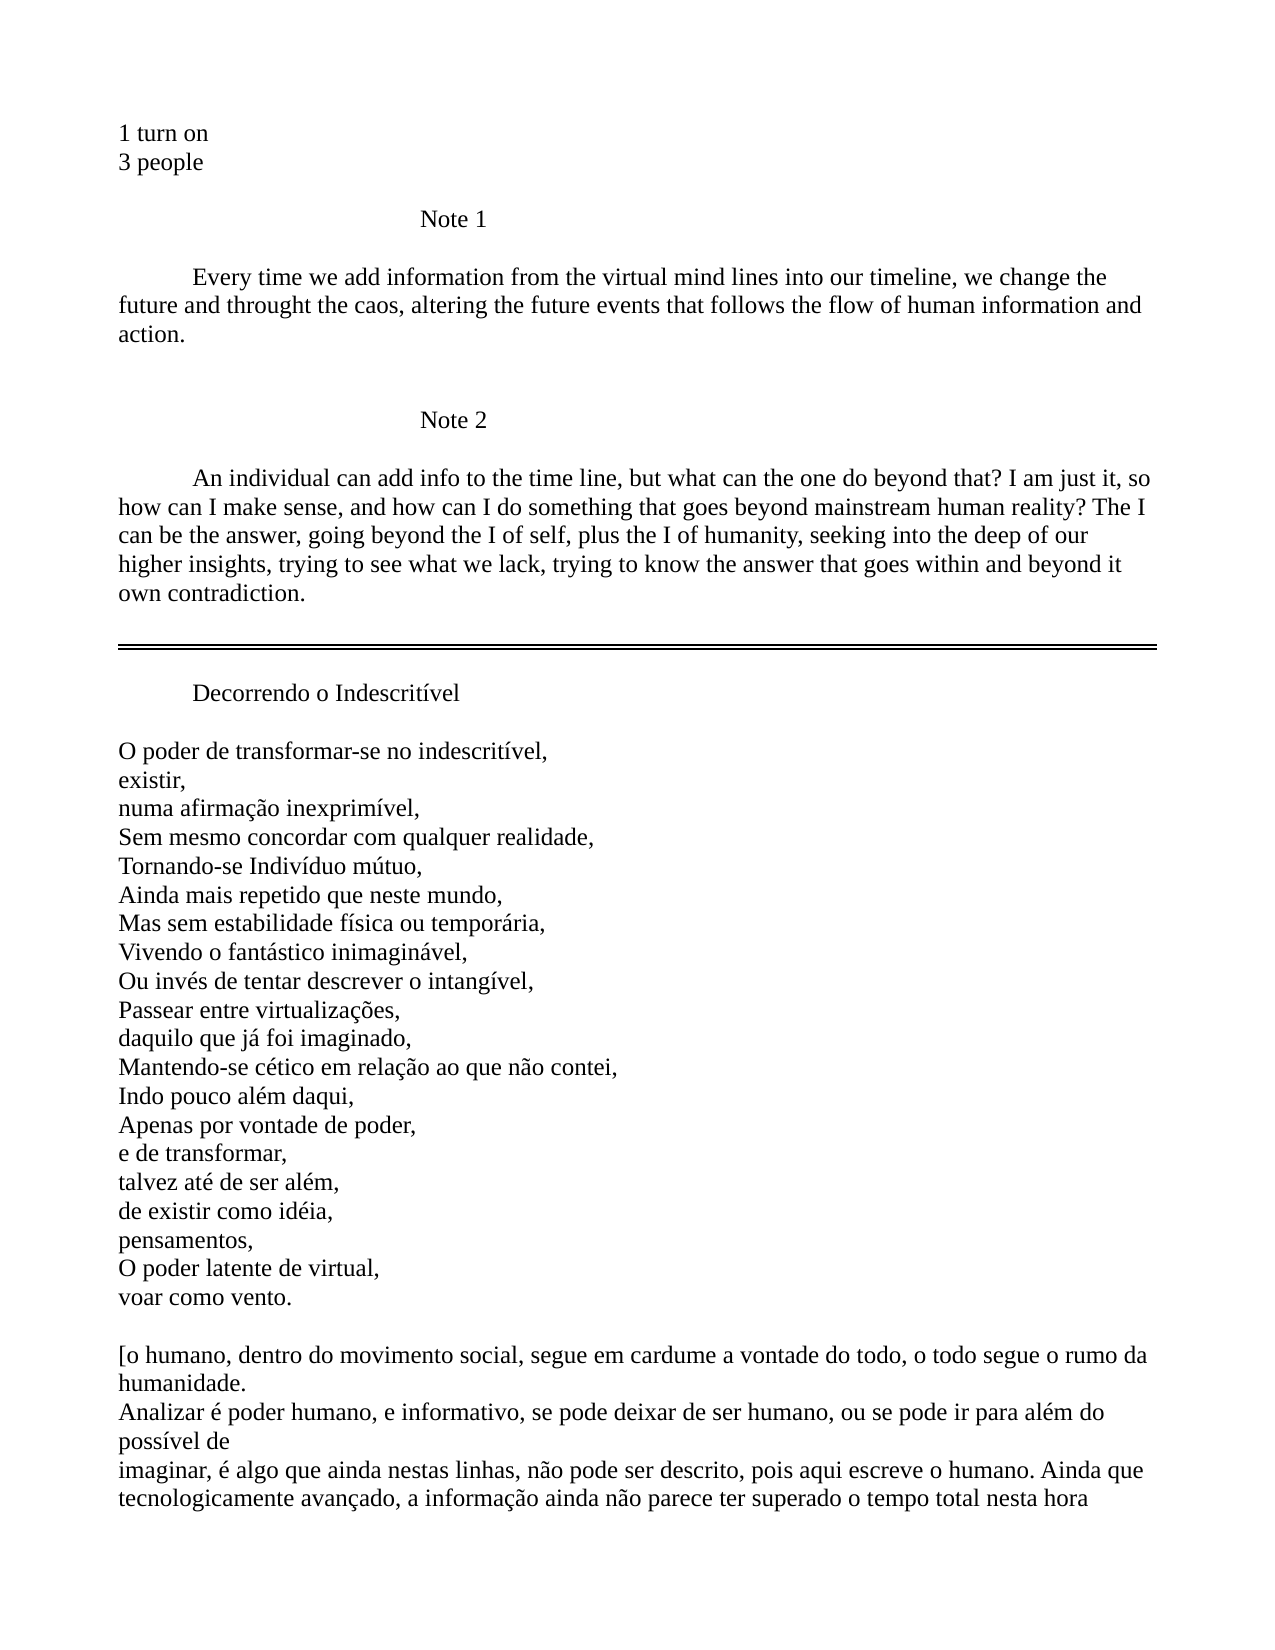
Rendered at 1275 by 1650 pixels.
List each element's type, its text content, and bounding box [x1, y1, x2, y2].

text [o humano, dentro do movimento social, segue em cardume a vontade do todo, o todo segue o rumo da humanidade. [118, 1340, 1157, 1397]
text An individual can add info to the time line, but what can the one do beyond that? I am just it, so how can I make sense, and how can I do something that goes beyond mainstream human reality? The I can be the answer, going beyond the I of self, plus the I of humanity, seeking into the deep of our higher insights, trying to see what we lack, trying to know the answer that goes within and beyond it own contradiction. [118, 463, 1157, 607]
text 1 turn on [118, 118, 1157, 147]
text Ou invés de tentar descrever o intangível, [118, 966, 1157, 995]
text O poder de transformar-se no indescritível, [118, 736, 1157, 765]
text 3 people [118, 147, 1157, 176]
text e de transformar, [118, 1138, 1157, 1167]
text Mantendo-se cético em relação ao que não contei, [118, 1052, 1157, 1081]
text Passear entre virtualizações, [118, 995, 1157, 1023]
text numa afirmação inexprimível, [118, 793, 1157, 822]
text Apenas por vontade de poder, [118, 1110, 1157, 1138]
text Tornando-se Indivíduo mútuo, [118, 851, 1157, 880]
text Decorrendo o Indescritível [118, 678, 1157, 707]
text daquilo que já foi imaginado, [118, 1023, 1157, 1052]
text talvez até de ser além, [118, 1167, 1157, 1196]
text Indo pouco além daqui, [118, 1081, 1157, 1110]
text pensamentos, [118, 1225, 1157, 1253]
text Vivendo o fantástico inimaginável, [118, 937, 1157, 966]
text existir, [118, 765, 1157, 793]
text Sem mesmo concordar com qualquer realidade, [118, 822, 1157, 851]
text Note 2 [118, 406, 1157, 434]
text Mas sem estabilidade física ou temporária, [118, 908, 1157, 937]
text imaginar, é algo que ainda nestas linhas, não pode ser descrito, pois aqui escreve o humano. Ainda que [118, 1455, 1157, 1483]
text Analizar é poder humano, e informativo, se pode deixar de ser humano, ou se pode ir para além do possível de [118, 1397, 1157, 1455]
text voar como vento. [118, 1282, 1157, 1311]
text Every time we add information from the virtual mind lines into our timeline, we change the future and throught the caos, altering the future events that follows the flow of human information and action. [118, 262, 1157, 348]
text tecnologicamente avançado, a informação ainda não parece ter superado o tempo total nesta hora [118, 1483, 1157, 1512]
text de existir como idéia, [118, 1196, 1157, 1225]
text Note 1 [118, 204, 1157, 233]
text Ainda mais repetido que neste mundo, [118, 880, 1157, 908]
text O poder latente de virtual, [118, 1253, 1157, 1282]
